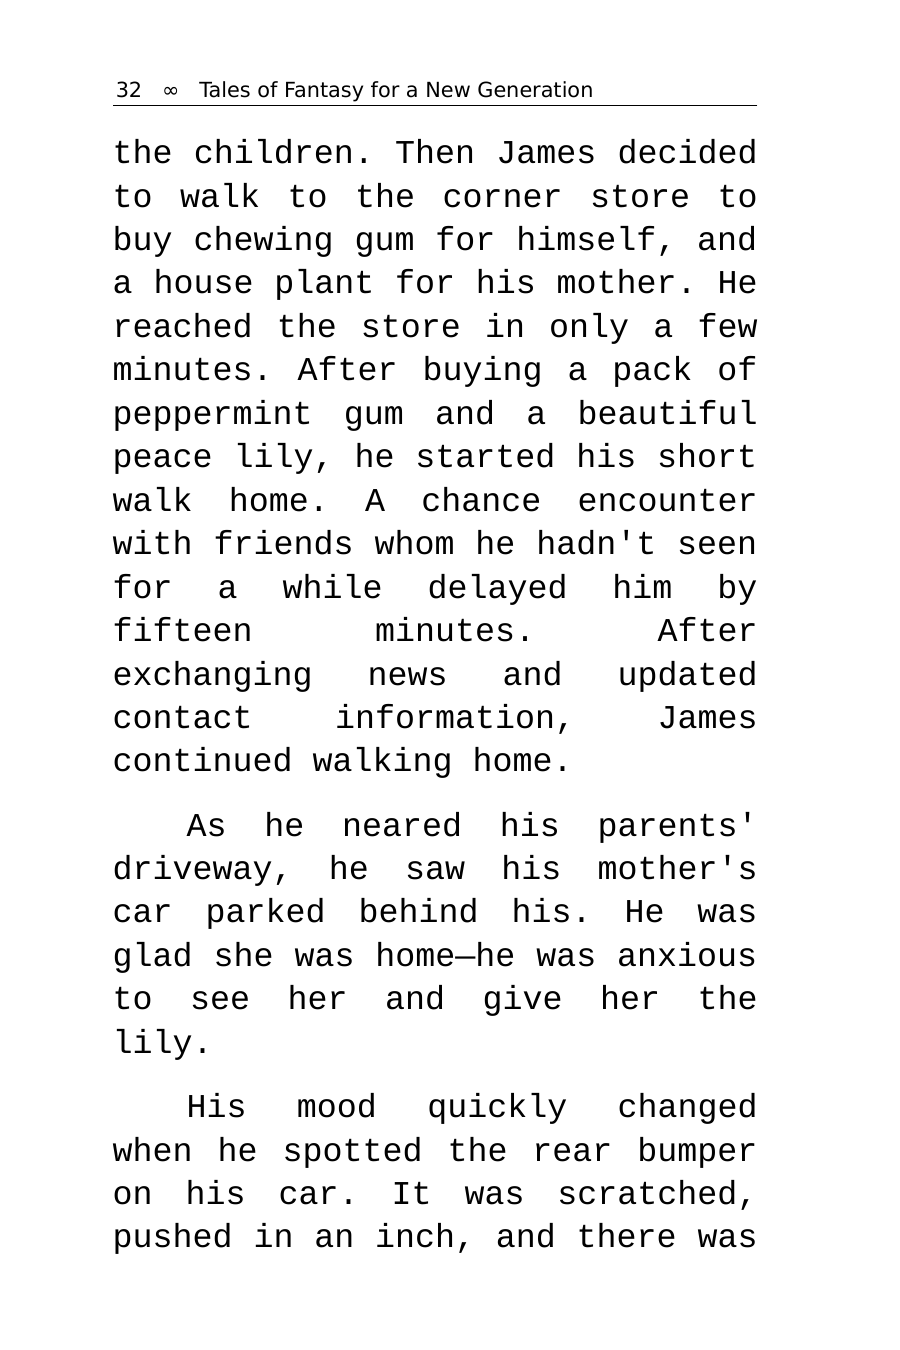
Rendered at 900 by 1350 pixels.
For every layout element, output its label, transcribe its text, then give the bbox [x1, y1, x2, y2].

text His mood quickly changed when he spotted the rear bumper on his car. It was scratched, pushed in an inch, and there was [112, 1090, 757, 1258]
text As he neared his parents' driveway, he saw his mother's car parked behind his. He was glad she was home—he was anxious to see her and give her the lily. [112, 808, 757, 1063]
text the children. Then James decided to walk to the corner store to buy chewing gum for himself, and a house plant for his mother. He reached the store in only a few minutes. After buying a pack of peppermint gum and a beautiful peace lily, he started his short walk home. A chance encounter with friends whom he hadn't seen for a while delayed him by fifteen minutes. After exchanging news and updated contact information, James continued walking home. [112, 136, 757, 782]
